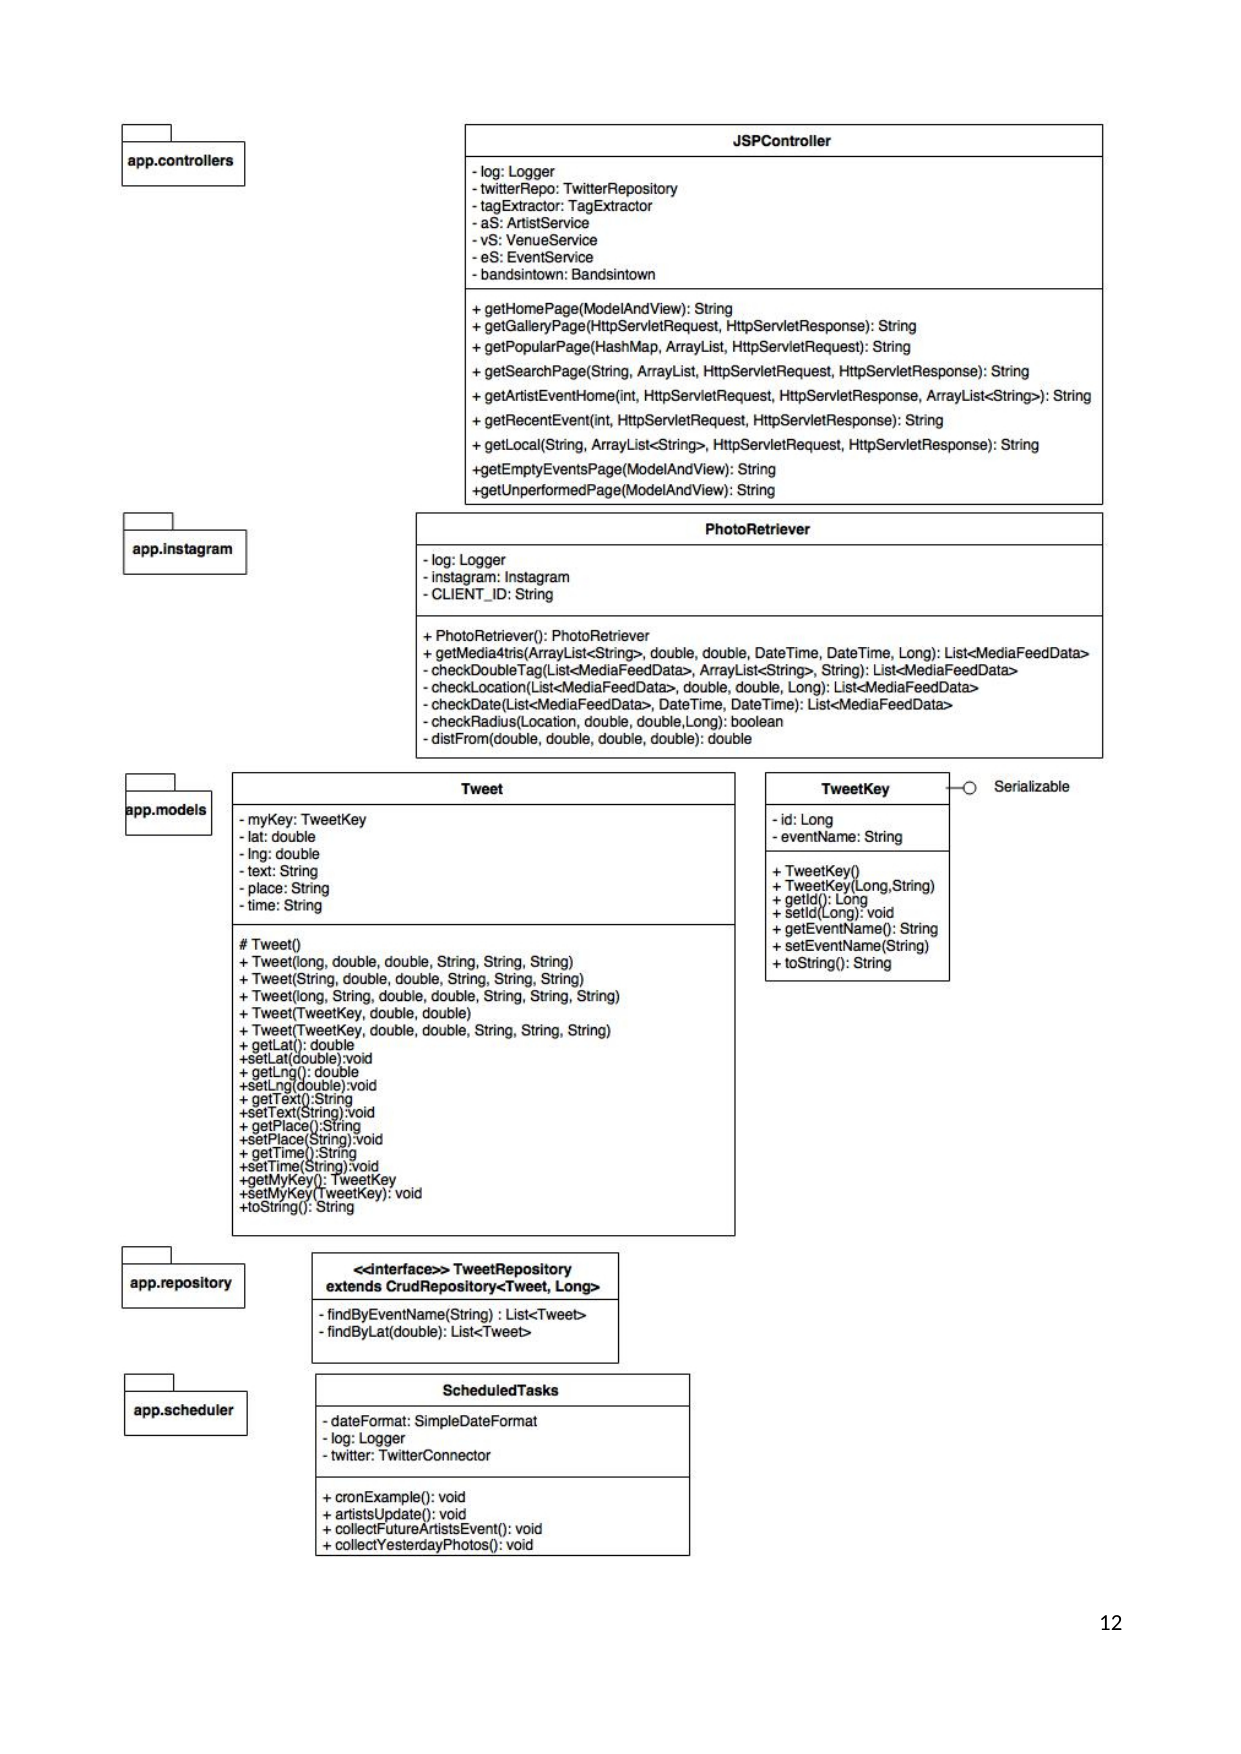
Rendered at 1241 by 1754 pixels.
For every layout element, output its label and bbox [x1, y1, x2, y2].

picture [118, 118, 1123, 1566]
